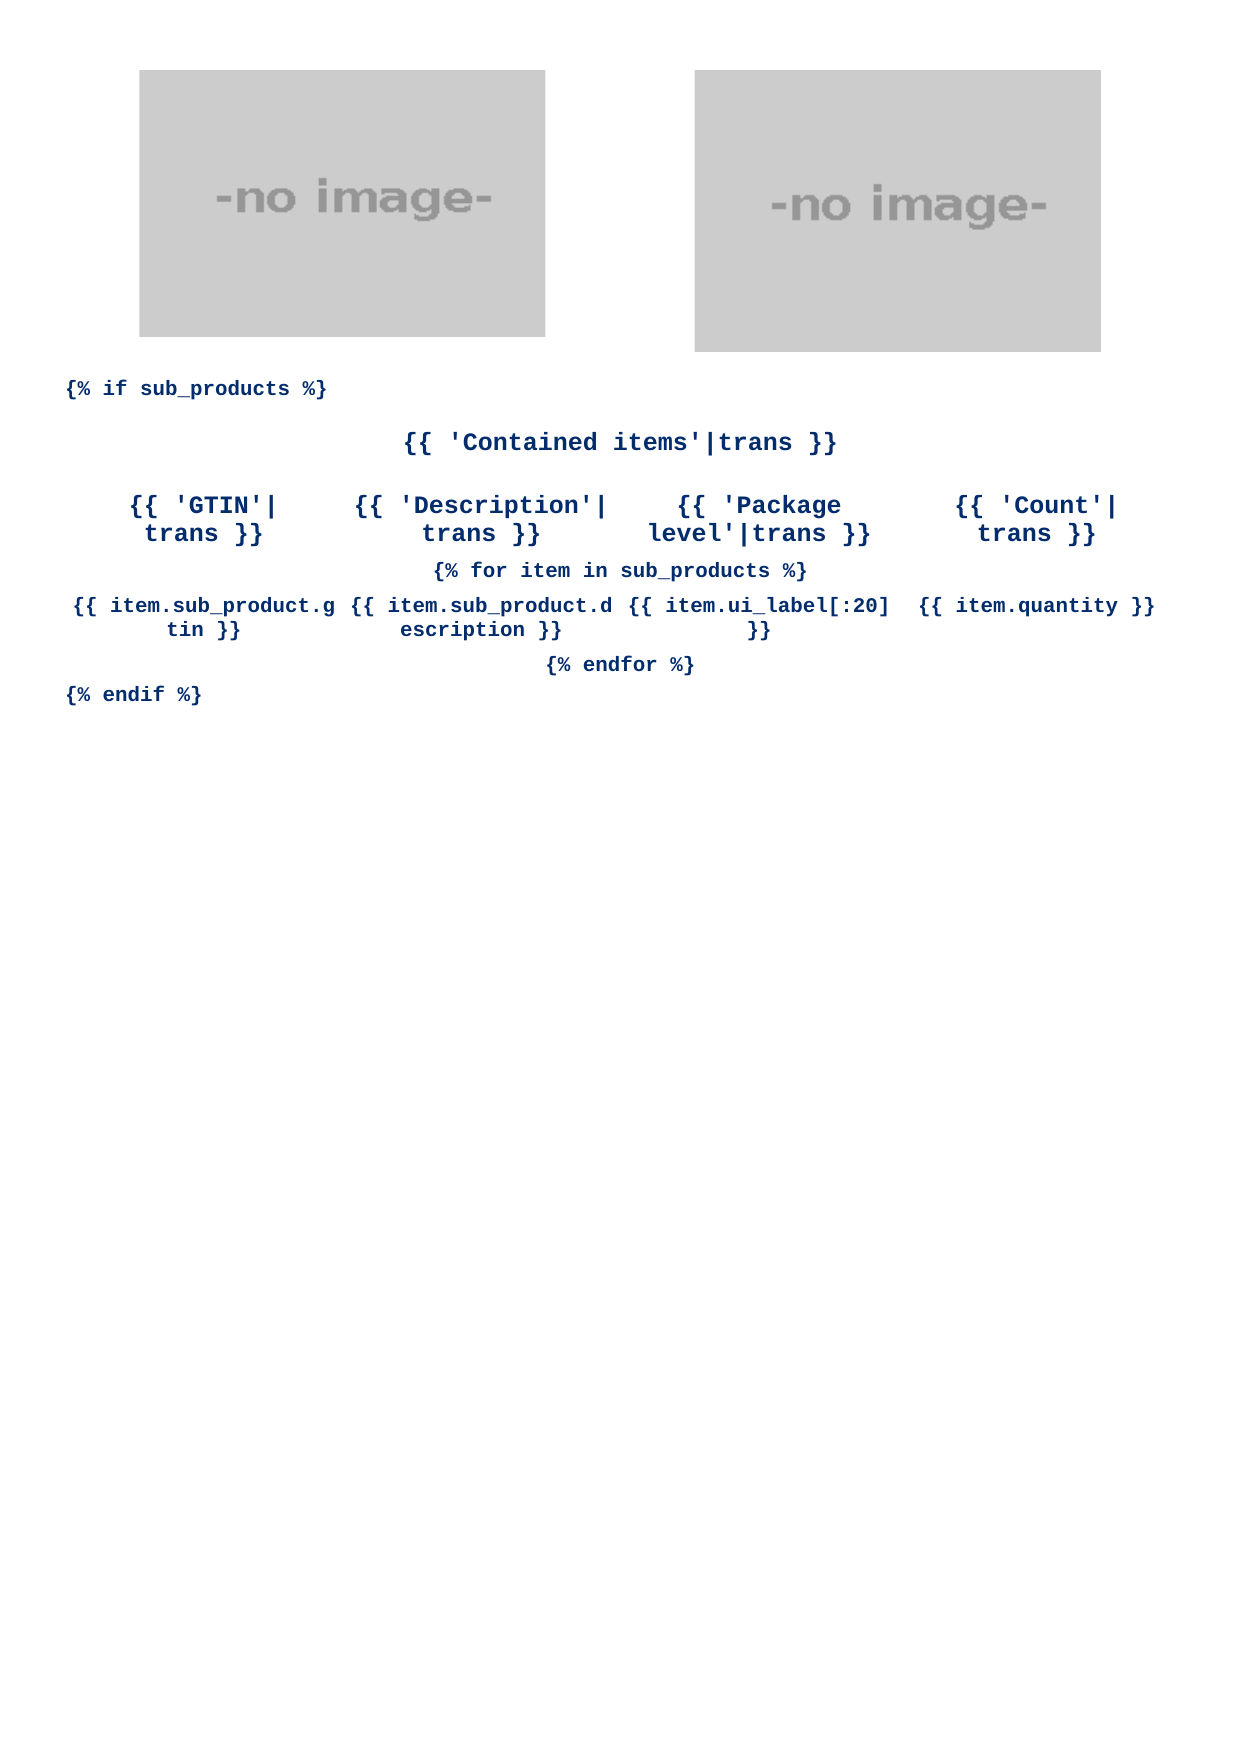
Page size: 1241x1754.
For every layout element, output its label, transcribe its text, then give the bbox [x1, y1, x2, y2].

picture [694, 70, 1101, 352]
table_cell [59, 59, 1181, 372]
picture [139, 70, 546, 337]
table_header {{ 'GTIN'|trans }} [65, 487, 342, 555]
table_cell {% if sub_products %} {{ 'Contained items'|trans }} {% endif %} [59, 372, 1181, 713]
table_cell {{ item.sub_product.description }} [343, 590, 620, 648]
table_cell {{ item.ui_label[:20] }} [620, 590, 898, 648]
table_cell {% endfor %} [65, 649, 1175, 684]
table_cell {{ item.sub_product.gtin }} [65, 590, 342, 648]
table_header {{ 'Description'|trans }} [343, 487, 620, 555]
table_cell [65, 65, 620, 366]
table_cell {{ item.quantity }} [898, 590, 1175, 648]
table_header {{ 'Package level'|trans }} [620, 487, 898, 555]
table_header {{ 'Count'|trans }} [898, 487, 1175, 555]
table_cell [620, 65, 1175, 366]
table_cell {% for item in sub_products %} [65, 555, 1175, 590]
